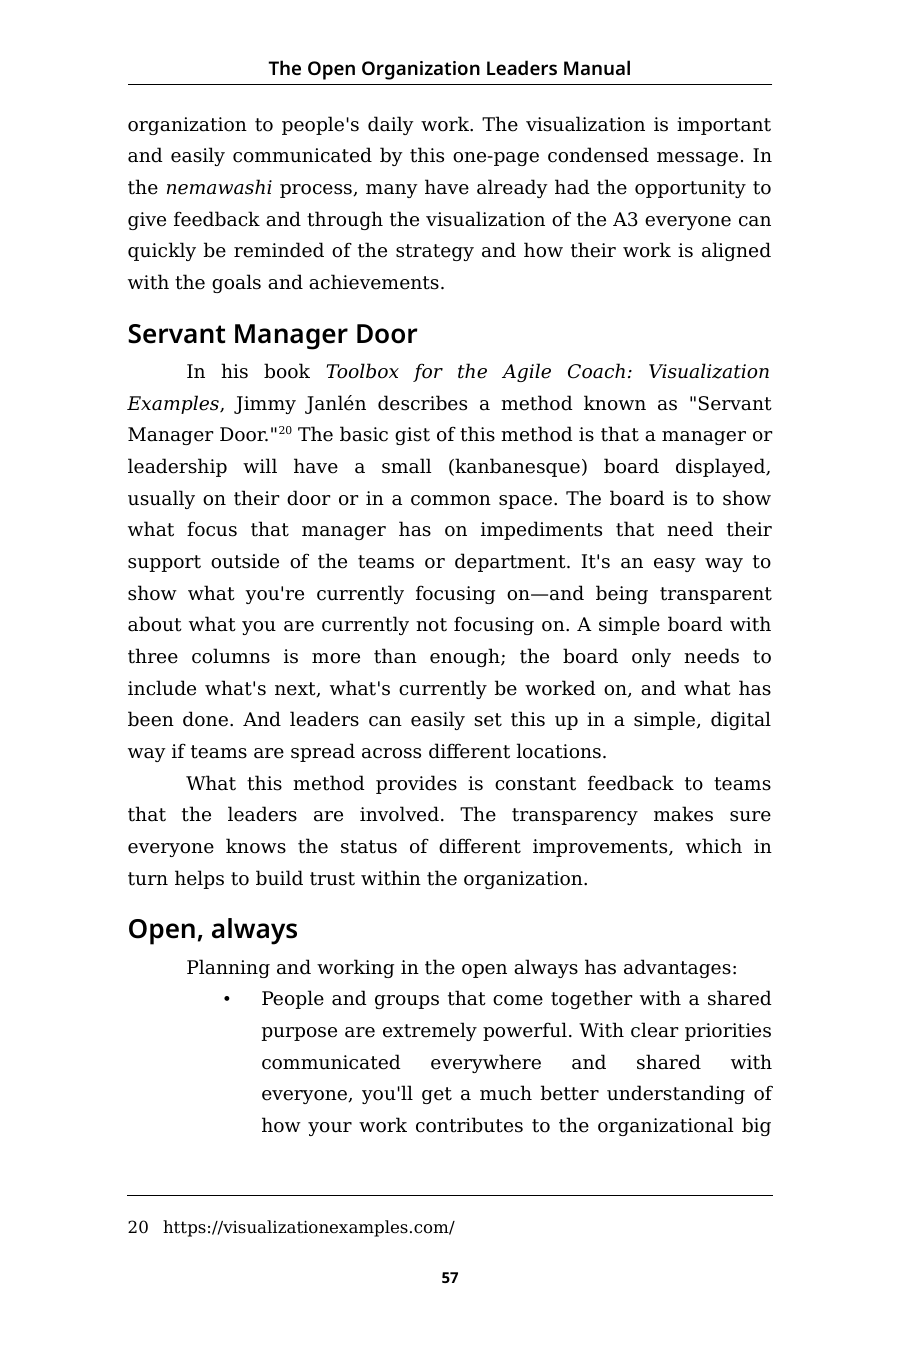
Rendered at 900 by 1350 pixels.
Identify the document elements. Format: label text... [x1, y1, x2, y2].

text What this method provides is constant feedback to teams that the leaders are involved. The transparency makes sure everyone knows the status of different improvements, which in turn helps to build trust within the organization. [127, 773, 772, 890]
text organization to people's daily work. The visualization is important and easily communicated by this one-page condensed message. In the nemawashi process, many have already had the opportunity to give feedback and through the visualization of the A3 everyone can quickly be reminded of the strategy and how their work is aligned with the goals and achievements. [127, 114, 772, 294]
text Planning and working in the open always has advantages: [127, 957, 772, 979]
text In his book Toolbox for the Agile Coach: Visualization Examples, Jimmy Janlén describes a method known as "Servant Manager Door." The basic gist of this method is that a manager or leadership will have a small (kanbanesque) board displayed, usually on their door or in a common space. The board is to show what focus that manager has on impediments that need their support outside of the teams or department. It's an easy way to show what you're currently focusing on—and being transparent about what you are currently not focusing on. A simple board with three columns is more than enough; the board only needs to include what's next, what's currently be worked on, and what has been done. And leaders can easily set this up in a simple, digital way if teams are spread across different locations. [127, 361, 772, 763]
list People and groups that come together with a shared purpose are extremely powerful. With clear priorities communicated everywhere and shared with everyone, you'll get a much better understanding of how your work contributes to the organizational big [223, 988, 772, 1137]
subtitle Open, always [127, 914, 772, 945]
text https://visualizationexamples.com/ [127, 1218, 772, 1237]
subtitle Servant Manager Door [127, 319, 772, 349]
